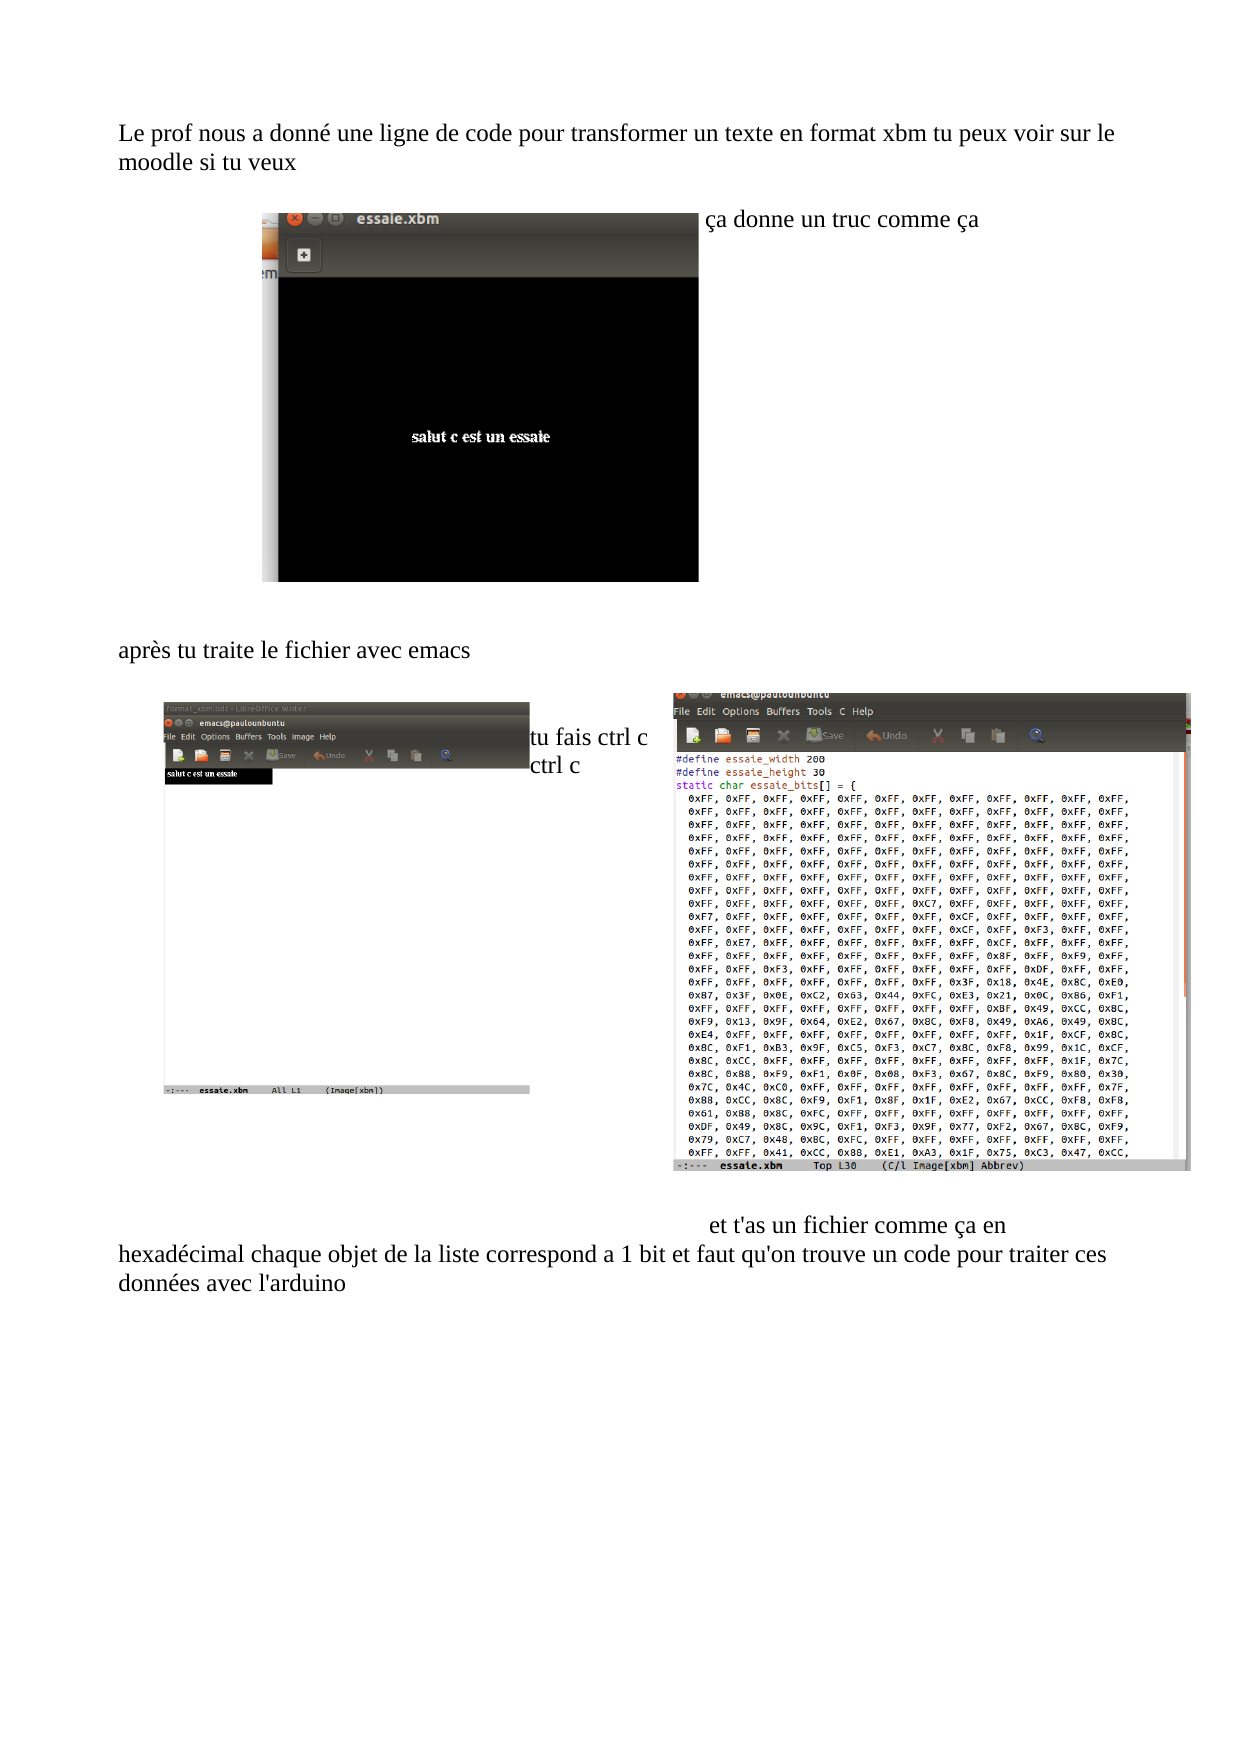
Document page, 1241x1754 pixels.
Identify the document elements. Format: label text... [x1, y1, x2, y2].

text [1015, 722, 1122, 779]
picture [163, 702, 309, 1094]
text tu fais ctrl c ctrl c [309, 722, 673, 779]
text après tu traite le fichier avec emacs [118, 636, 1122, 664]
text ça donne un truc comme ça [118, 204, 1122, 233]
text et t'as un fichier comme ça en hexadécimal chaque objet de la liste correspond a 1 bit et faut qu'on trouve un code pour traiter ces données avec l'arduino [118, 1211, 1122, 1297]
picture [262, 213, 699, 582]
text Le prof nous a donné une ligne de code pour transformer un texte en format xbm tu peux voir sur le moodle si tu veux [118, 118, 1122, 176]
text [118, 722, 163, 779]
picture [673, 693, 1015, 1171]
